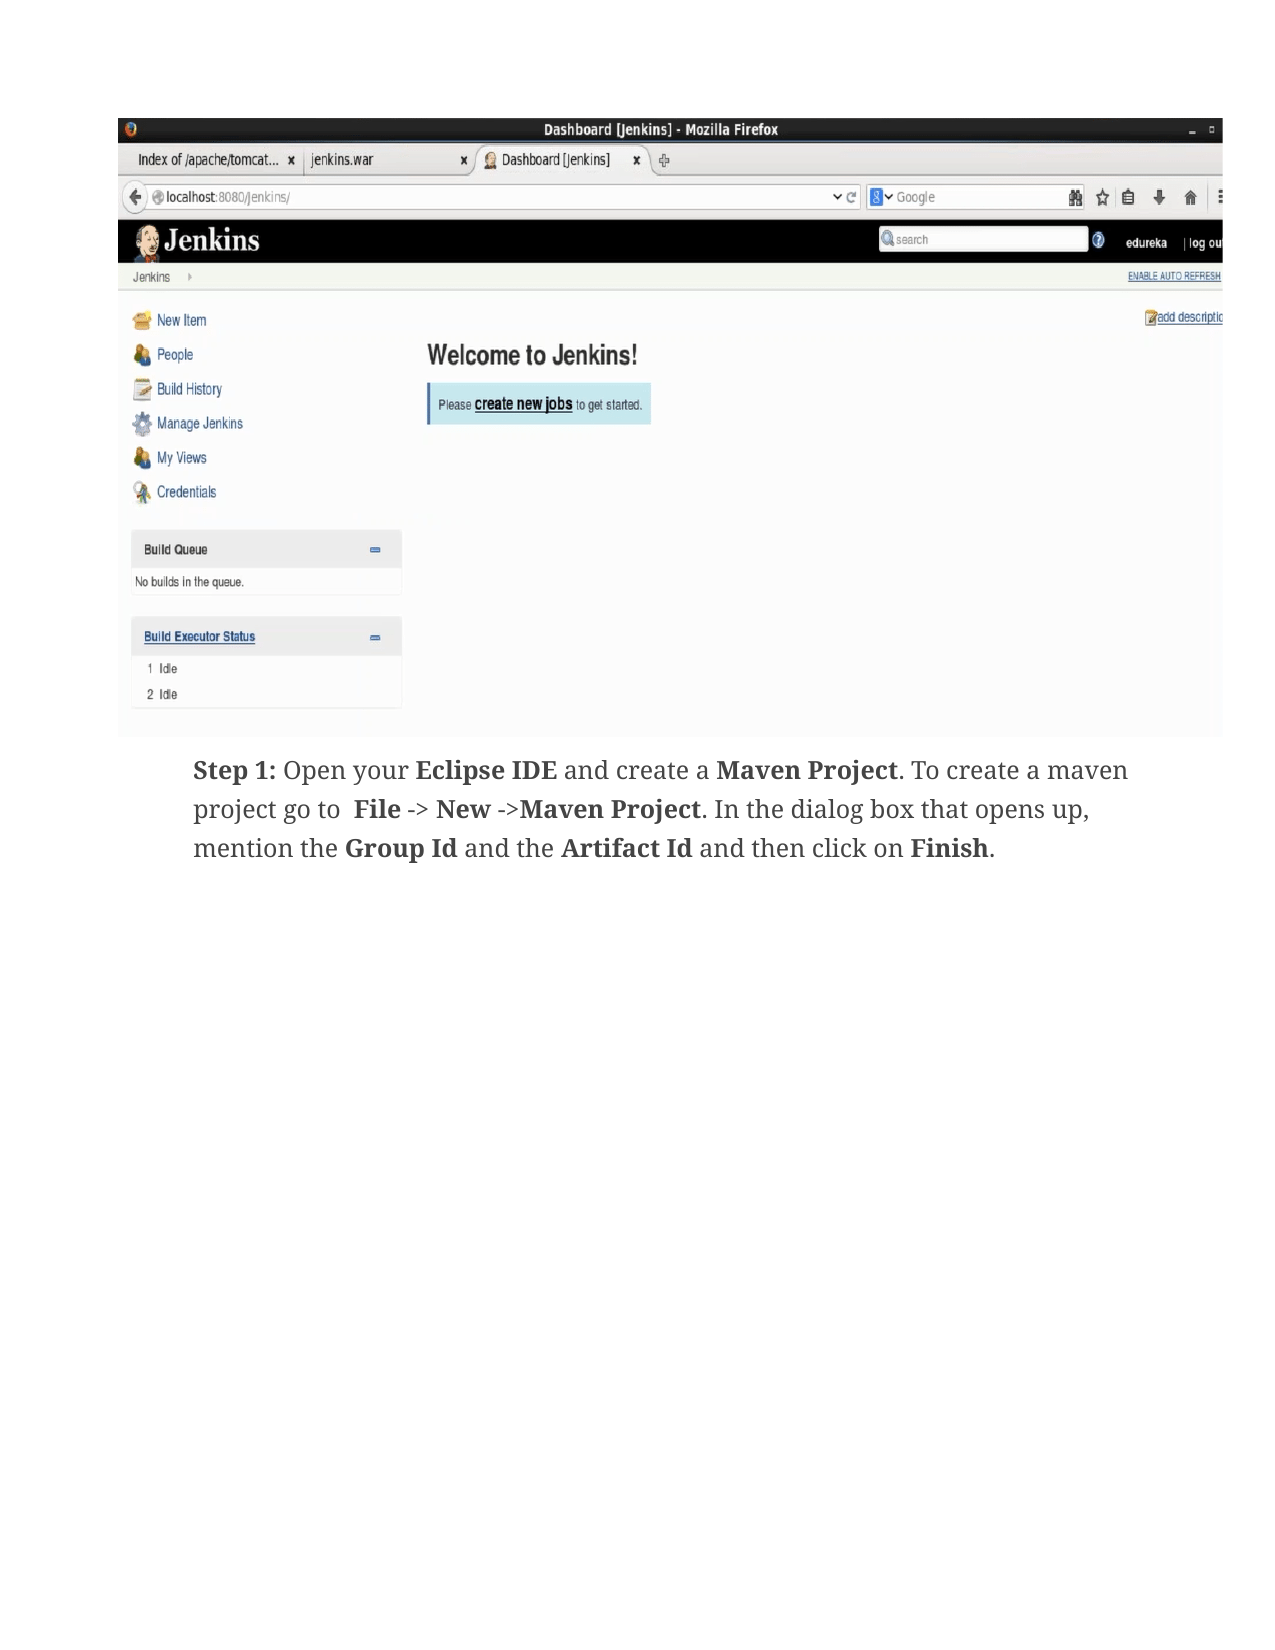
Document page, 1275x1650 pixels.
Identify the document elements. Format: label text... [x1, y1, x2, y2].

picture [118, 118, 1223, 737]
list Step 1: Open your Eclipse IDE and create a Maven Project. To create a maven project go to File -> New ->Maven Project. In the dialog box that opens up, mention the Group Id and the Artifact Id and then click on Finish. [156, 752, 1157, 865]
